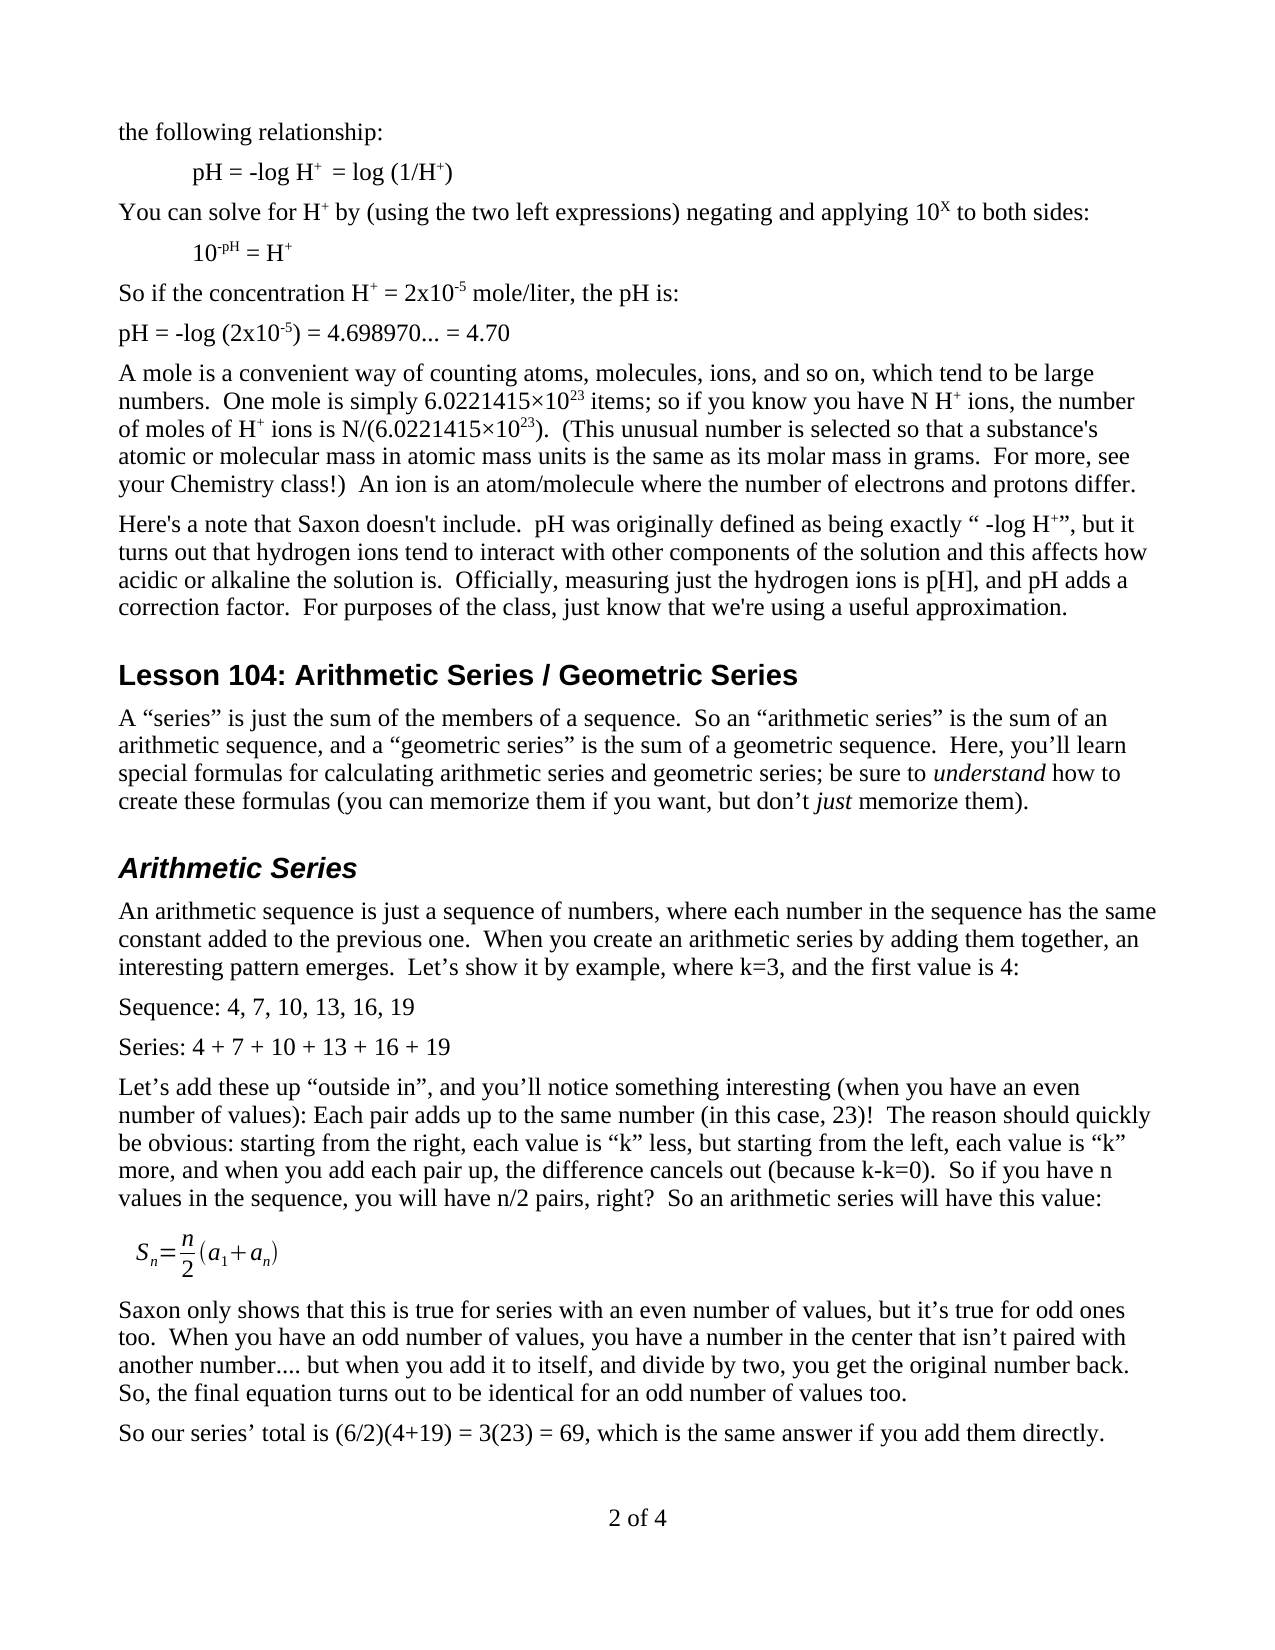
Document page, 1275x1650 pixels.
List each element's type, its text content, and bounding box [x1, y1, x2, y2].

text So our series’ total is (6/2)(4+19) = 3(23) = 69, which is the same answer if you add them directly. [118, 1419, 1157, 1447]
text the following relationship: [118, 118, 1157, 146]
text 10-pH = H+ [118, 239, 1157, 266]
text Let’s add these up “outside in”, and you’ll notice something interesting (when you have an even number of values): Each pair adds up to the same number (in this case, 23)! The reason should quickly be obvious: starting from the right, each value is “k” less, but starting from the left, each value is “k” more, and when you add each pair up, the difference cancels out (because k-k=0). So if you have n values in the sequence, you will have n/2 pairs, right? So an arithmetic series will have this value: [118, 1073, 1157, 1212]
text pH = ‑log H+ = log (1/H+) [118, 158, 1157, 186]
text Sequence: 4, 7, 10, 13, 16, 19 [118, 993, 1157, 1021]
text Series: 4 + 7 + 10 + 13 + 16 + 19 [118, 1033, 1157, 1061]
text An arithmetic sequence is just a sequence of numbers, where each number in the sequence has the same constant added to the previous one. When you create an arithmetic series by adding them together, an interesting pattern emerges. Let’s show it by example, where k=3, and the first value is 4: [118, 897, 1157, 980]
text So if the concentration H+ = 2x10-5 mole/liter, the pH is: [118, 279, 1157, 307]
text A “series” is just the sum of the members of a sequence. So an “arithmetic series” is the sum of an arithmetic sequence, and a “geometric series” is the sum of a geometric sequence. Here, you’ll learn special formulas for calculating arithmetic series and geometric series; be sure to understand how to create these formulas (you can memorize them if you want, but don’t just memorize them). [118, 704, 1157, 815]
text pH = -log (2x10-5) = 4.698970... = 4.70 [118, 319, 1157, 347]
text You can solve for H+ by (using the two left expressions) negating and applying 10X to both sides: [118, 198, 1157, 226]
text Saxon only shows that this is true for series with an even number of values, but it’s true for odd ones too. When you have an odd number of values, you have a number in the center that isn’t paired with another number.... but when you add it to itself, and divide by two, you get the original number back. So, the final equation turns out to be identical for an odd number of values too. [118, 1296, 1157, 1407]
subtitle Arithmetic Series [118, 852, 1157, 885]
text A mole is a convenient way of counting atoms, molecules, ions, and so on, which tend to be large numbers. One mole is simply 6.0221415×1023 items; so if you know you have N H+ ions, the number of moles of H+ ions is N/(6.0221415×1023). (This unusual number is selected so that a substance's atomic or molecular mass in atomic mass units is the same as its molar mass in grams. For more, see your Chemistry class!) An ion is an atom/molecule where the number of electrons and protons differ. [118, 359, 1157, 498]
text Here's a note that Saxon doesn't include. pH was originally defined as being exactly “ -log H+”, but it turns out that hydrogen ions tend to interact with other components of the solution and this affects how acidic or alkaline the solution is. Officially, measuring just the hydrogen ions is p[H], and pH adds a correction factor. For purposes of the class, just know that we're using a useful approximation. [118, 510, 1157, 621]
subtitle Lesson 104: Arithmetic Series / Geometric Series [118, 659, 1157, 691]
